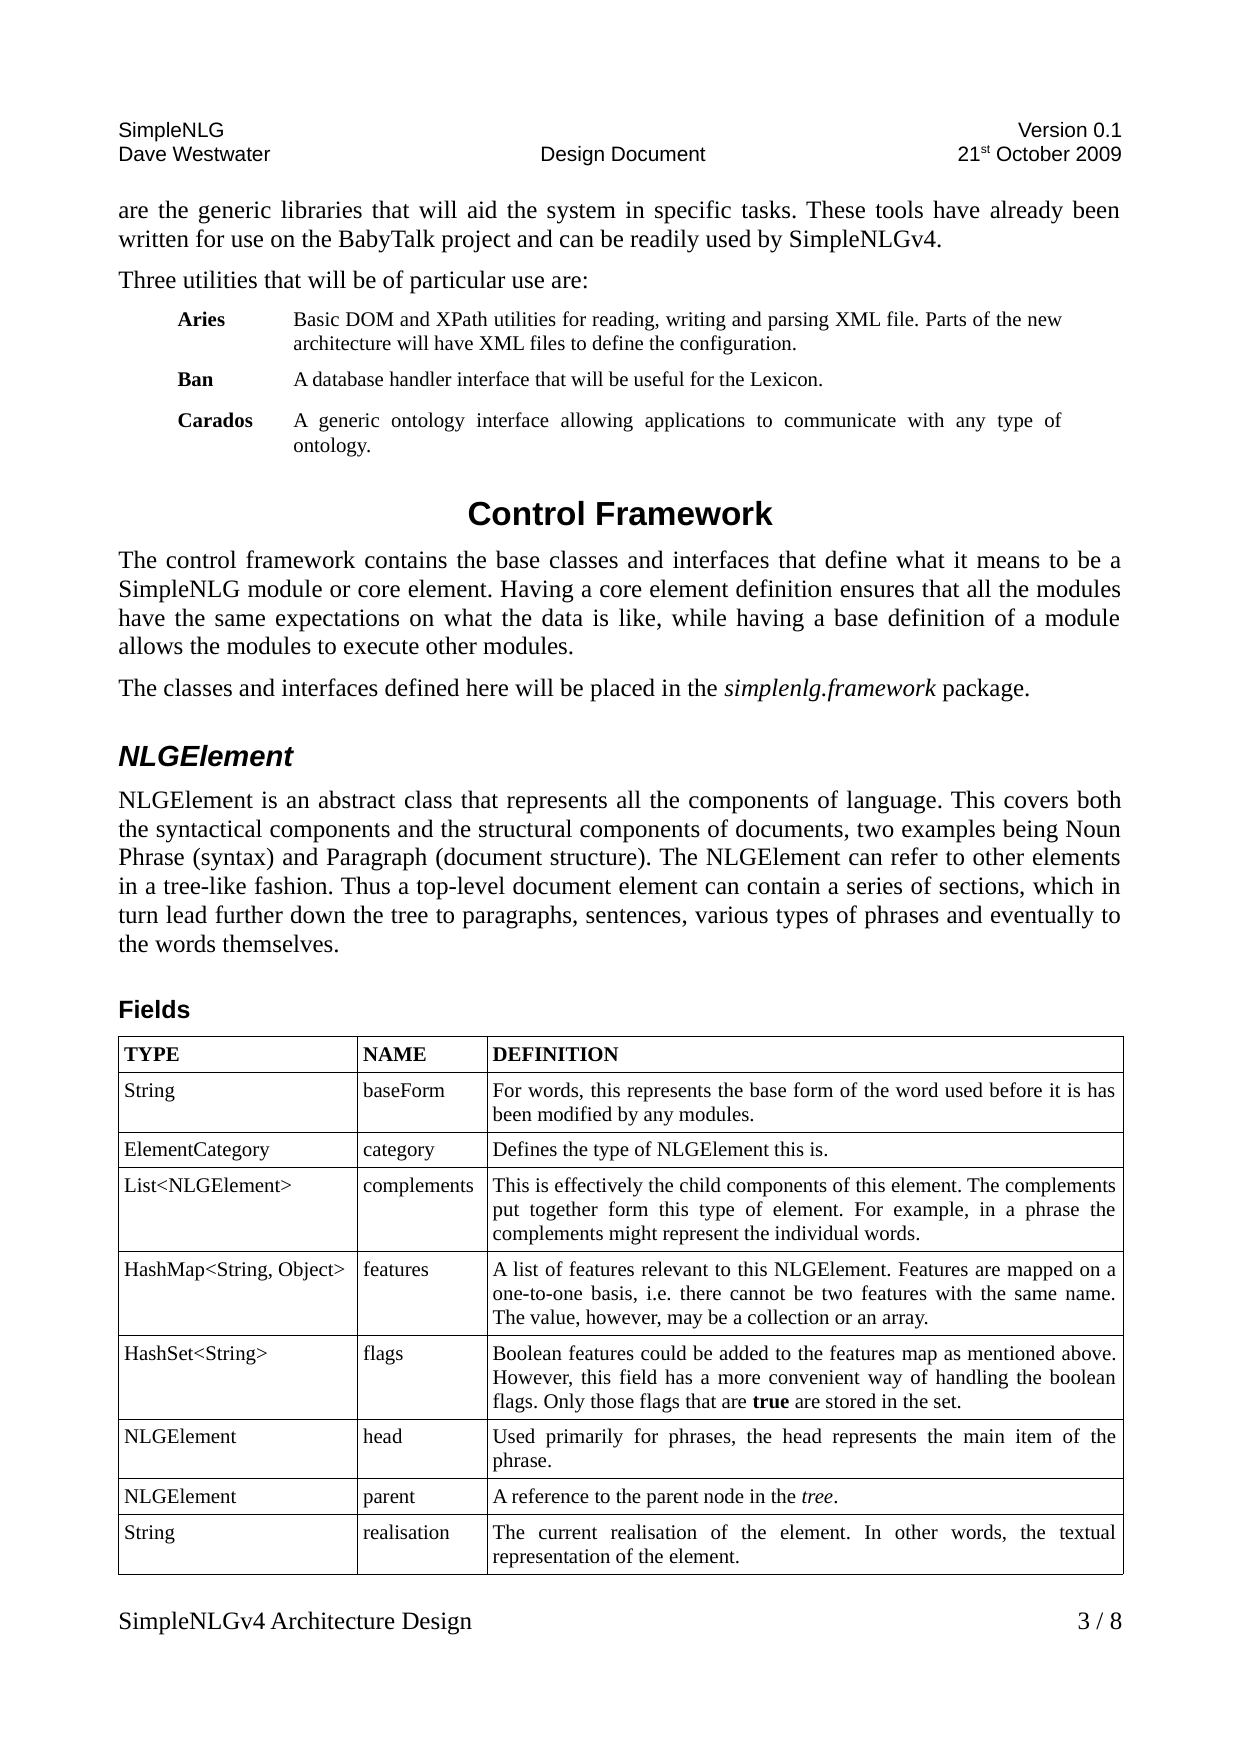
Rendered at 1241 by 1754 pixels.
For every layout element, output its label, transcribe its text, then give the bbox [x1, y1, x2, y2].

table_cell Boolean features could be added to the features map as mentioned above. However, this field has a more convenient way of handling the boolean flags. Only those flags that are true are stored in the set. [488, 1336, 1123, 1418]
text are the generic libraries that will aid the system in specific tasks. These tools have already been written for use on the BabyTalk project and can be readily used by SimpleNLGv4. [118, 196, 1122, 253]
table_cell HashMap<String, Object> [119, 1252, 357, 1335]
table_cell For words, this represents the base form of the word used before it is has been modified by any modules. [488, 1073, 1123, 1132]
table_cell head [358, 1420, 487, 1478]
table_cell complements [358, 1168, 487, 1251]
table_cell A list of features relevant to this NLGElement. Features are mapped on a one-to-one basis, i.e. there cannot be two features with the same name. The value, however, may be a collection or an array. [488, 1252, 1123, 1335]
table_cell category [358, 1133, 487, 1167]
table_cell String [119, 1073, 357, 1132]
text Carados A generic ontology interface allowing applications to communicate with any type of ontology. [177, 404, 1063, 457]
table_cell flags [358, 1336, 487, 1418]
text The classes and interfaces defined here will be placed in the simplenlg.framework package. [118, 673, 1122, 701]
subtitle Control Framework [118, 494, 1122, 533]
table_cell HashSet<String> [119, 1336, 357, 1418]
table_cell String [119, 1515, 357, 1573]
table_cell NLGElement [119, 1420, 357, 1478]
table_header DEFINITION [488, 1037, 1123, 1072]
table_cell realisation [358, 1515, 487, 1573]
table_header NAME [358, 1037, 487, 1072]
text Three utilities that will be of particular use are: [118, 266, 1122, 294]
text The control framework contains the base classes and interfaces that define what it means to be a SimpleNLG module or core element. Having a core element definition ensures that all the modules have the same expectations on what the data is like, while having a base definition of a module allows the modules to execute other modules. [118, 545, 1122, 660]
table_cell features [358, 1252, 487, 1335]
text Aries Basic DOM and XPath utilities for reading, writing and parsing XML file. Parts of the new architecture will have XML files to define the configuration. [177, 307, 1063, 355]
text Ban A database handler interface that will be useful for the Lexicon. [177, 367, 1063, 391]
table_cell NLGElement [119, 1479, 357, 1514]
subtitle NLGElement [118, 739, 1122, 772]
table_cell List<NLGElement> [119, 1168, 357, 1251]
text NLGElement is an abstract class that represents all the components of language. This covers both the syntactical components and the structural components of documents, two examples being Noun Phrase (syntax) and Paragraph (document structure). The NLGElement can refer to other elements in a tree-like fashion. Thus a top-level document element can contain a series of sections, which in turn lead further down the tree to paragraphs, sentences, various types of phrases and eventually to the words themselves. [118, 785, 1122, 957]
subtitle Fields [118, 995, 1122, 1024]
table_header TYPE [119, 1037, 357, 1072]
table_cell A reference to the parent node in the tree. [488, 1479, 1123, 1514]
table_cell Defines the type of NLGElement this is. [488, 1133, 1123, 1167]
table_cell This is effectively the child components of this element. The complements put together form this type of element. For example, in a phrase the complements might represent the individual words. [488, 1168, 1123, 1251]
table_cell The current realisation of the element. In other words, the textual representation of the element. [488, 1515, 1123, 1573]
table_cell baseForm [358, 1073, 487, 1132]
table_cell ElementCategory [119, 1133, 357, 1167]
table_cell Used primarily for phrases, the head represents the main item of the phrase. [488, 1420, 1123, 1478]
table_cell parent [358, 1479, 487, 1514]
